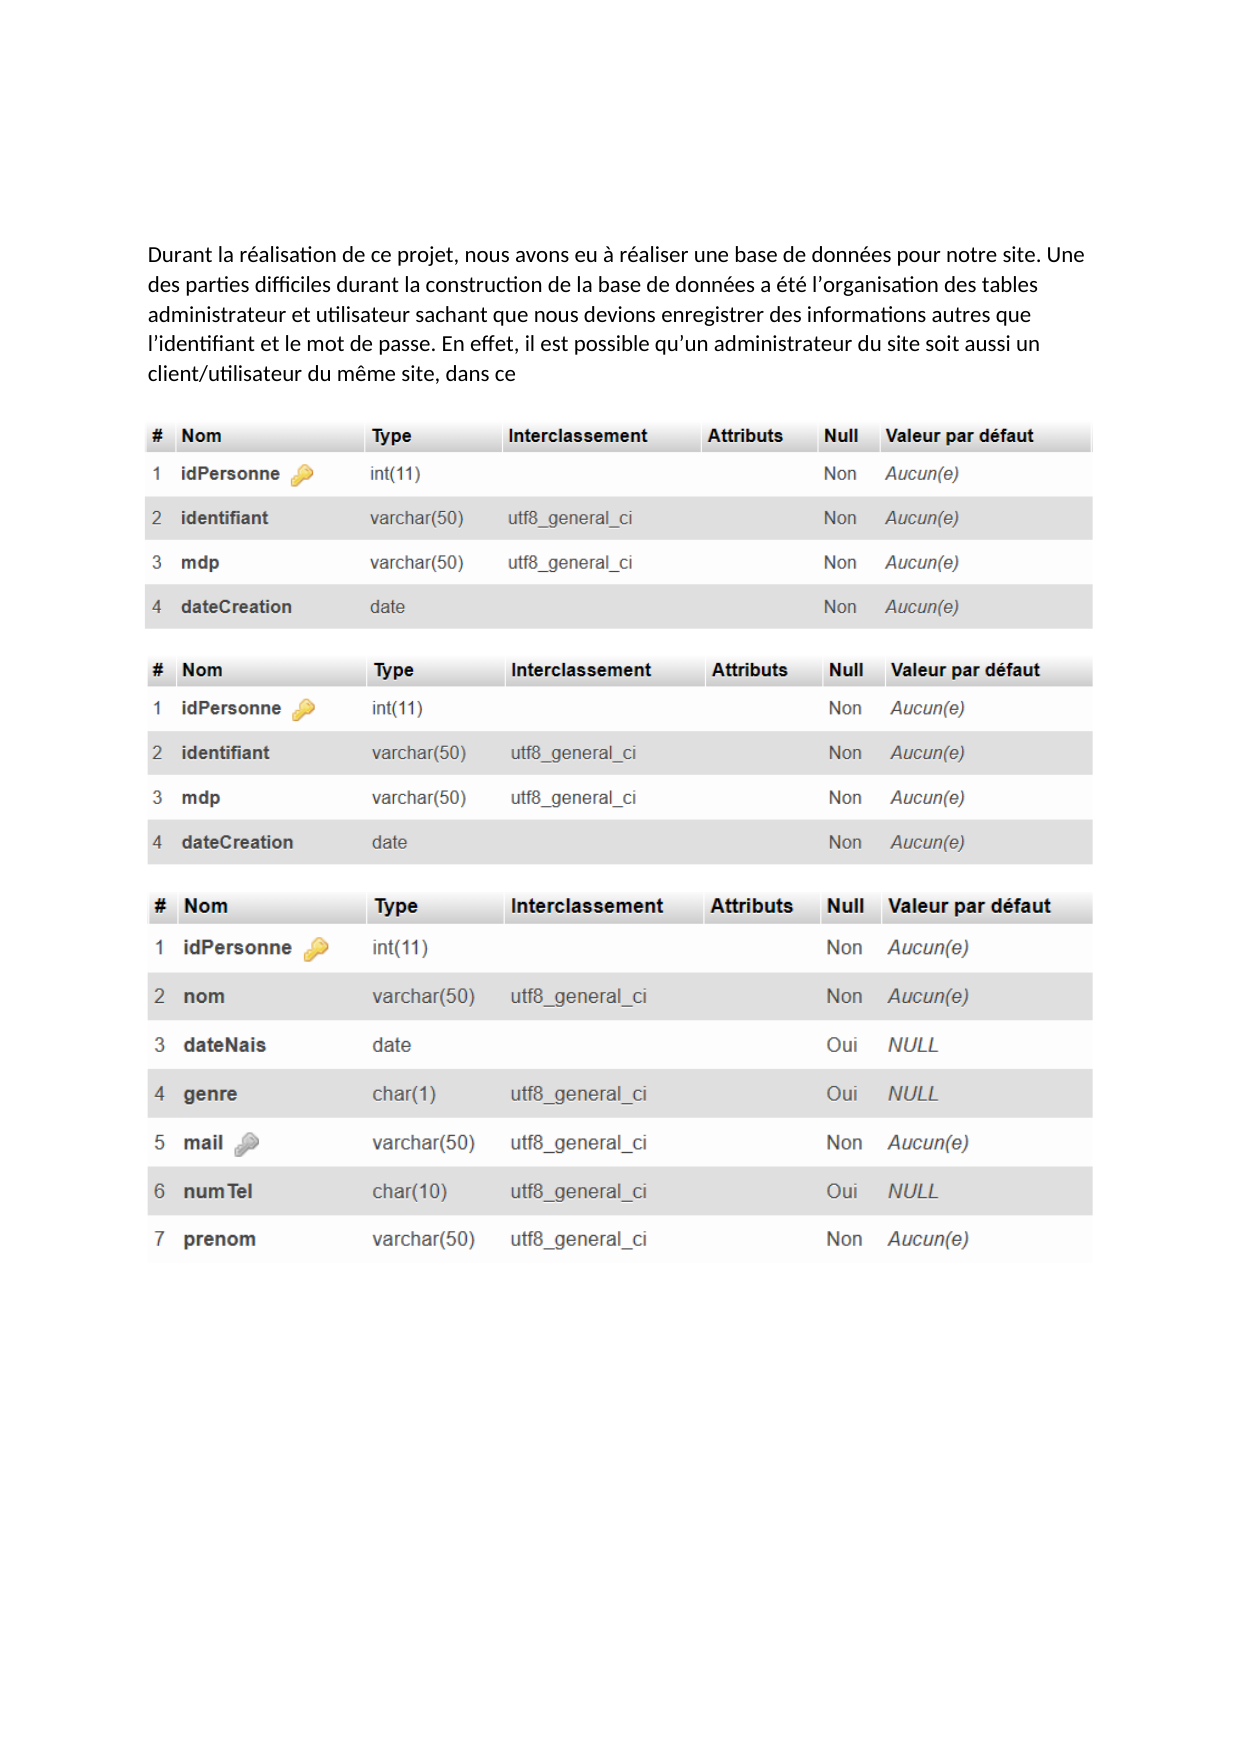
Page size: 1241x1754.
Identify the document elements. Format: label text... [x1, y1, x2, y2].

text Durant la réalisation de ce projet, nous avons eu à réaliser une base de données pour notre site. Une des parties difficiles durant la construction de la base de données a été l’organisation des tables administrateur et utilisateur sachant que nous devions enregistrer des informations autres que l’identifiant et le mot de passe. En effet, il est possible qu’un administrateur du site soit aussi un client/utilisateur du même site, dans ce [148, 240, 1093, 387]
